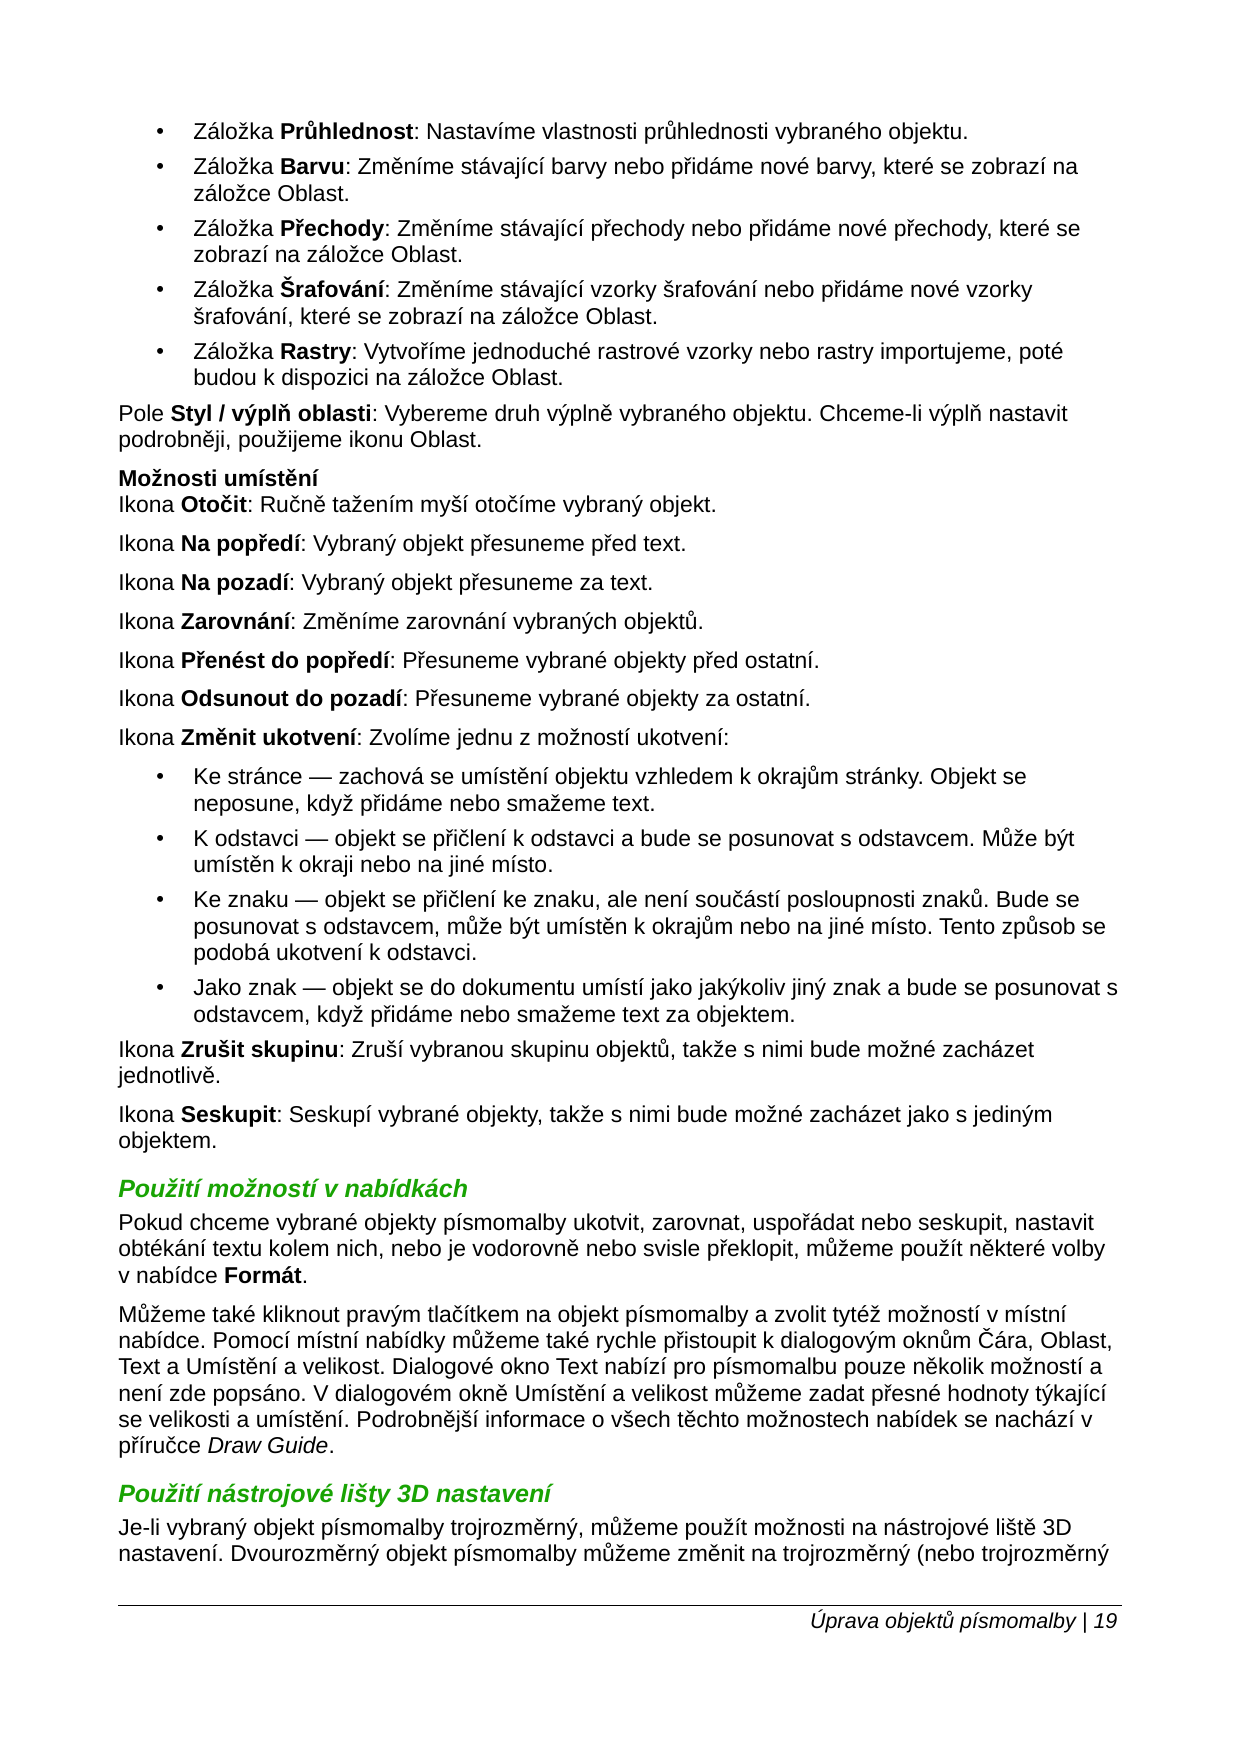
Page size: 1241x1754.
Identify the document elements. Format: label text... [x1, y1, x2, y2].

text Můžeme také kliknout pravým tlačítkem na objekt písmomalby a zvolit tytéž možností v místní nabídce. Pomocí místní nabídky můžeme také rychle přistoupit k dialogovým oknům Čára, Oblast, Text a Umístění a velikost. Dialogové okno Text nabízí pro písmomalbu pouze několik možností a není zde popsáno. V dialogovém okně Umístění a velikost můžeme zadat přesné hodnoty týkající se velikosti a umístění. Podrobnější informace o všech těchto možnostech nabídek se nachází v příručce Draw Guide. [118, 1301, 1122, 1459]
text Ikona Otočit: Ručně tažením myší otočíme vybraný objekt. [118, 491, 1122, 517]
text Ikona Zrušit skupinu: Zruší vybranou skupinu objektů, takže s nimi bude možné zacházet jednotlivě. [118, 1036, 1122, 1088]
subtitle Použití nástrojové lišty 3D nastavení [118, 1479, 1122, 1508]
list Záložka Rastry: Vytvoříme jednoduché rastrové vzorky nebo rastry importujeme, poté budou k dispozici na záložce Oblast. [156, 338, 1122, 391]
text Ikona Přenést do popředí: Přesuneme vybrané objekty před ostatní. [118, 647, 1122, 673]
list Záložka Průhlednost: Nastavíme vlastnosti průhlednosti vybraného objektu. [156, 118, 1122, 144]
text Ikona Na pozadí: Vybraný objekt přesuneme za text. [118, 569, 1122, 595]
list Ke znaku — objekt se přičlení ke znaku, ale není součástí posloupnosti znaků. Bude se posunovat s odstavcem, může být umístěn k okrajům nebo na jiné místo. Tento způsob se podobá ukotvení k odstavci. [156, 886, 1122, 965]
text Ikona Seskupit: Seskupí vybrané objekty, takže s nimi bude možné zacházet jako s jediným objektem. [118, 1101, 1122, 1154]
text Je-li vybraný objekt písmomalby trojrozměrný, můžeme použít možnosti na nástrojové liště 3D nastavení. Dvourozměrný objekt písmomalby můžeme změnit na trojrozměrný (nebo trojrozměrný [118, 1514, 1122, 1567]
text Ikona Zarovnání: Změníme zarovnání vybraných objektů. [118, 608, 1122, 634]
text Pole Styl / výplň oblasti: Vybereme druh výplně vybraného objektu. Chceme-li výplň nastavit podrobněji, použijeme ikonu Oblast. [118, 399, 1122, 452]
list Ke stránce — zachová se umístění objektu vzhledem k okrajům stránky. Objekt se neposune, když přidáme nebo smažeme text. [156, 763, 1122, 816]
text Pokud chceme vybrané objekty písmomalby ukotvit, zarovnat, uspořádat nebo seskupit, nastavit obtékání textu kolem nich, nebo je vodorovně nebo svisle překlopit, můžeme použít některé volby v nabídce Formát. [118, 1209, 1122, 1288]
text Ikona Odsunout do pozadí: Přesuneme vybrané objekty za ostatní. [118, 685, 1122, 712]
list Ikona Změnit ukotvení: Zvolíme jednu z možností ukotvení: [118, 724, 1122, 751]
list Záložka Přechody: Změníme stávající přechody nebo přidáme nové přechody, které se zobrazí na záložce Oblast. [156, 215, 1122, 268]
list Záložka Barvu: Změníme stávající barvy nebo přidáme nové barvy, které se zobrazí na záložce Oblast. [156, 153, 1122, 206]
text Možnosti umístění [118, 465, 1122, 491]
list K odstavci — objekt se přičlení k odstavci a bude se posunovat s odstavcem. Může být umístěn k okraji nebo na jiné místo. [156, 825, 1122, 877]
list Jako znak — objekt se do dokumentu umístí jako jakýkoliv jiný znak a bude se posunovat s odstavcem, když přidáme nebo smažeme text za objektem. [156, 974, 1122, 1027]
text Ikona Na popředí: Vybraný objekt přesuneme před text. [118, 530, 1122, 556]
list Záložka Šrafování: Změníme stávající vzorky šrafování nebo přidáme nové vzorky šrafování, které se zobrazí na záložce Oblast. [156, 276, 1122, 329]
subtitle Použití možností v nabídkách [118, 1174, 1122, 1203]
